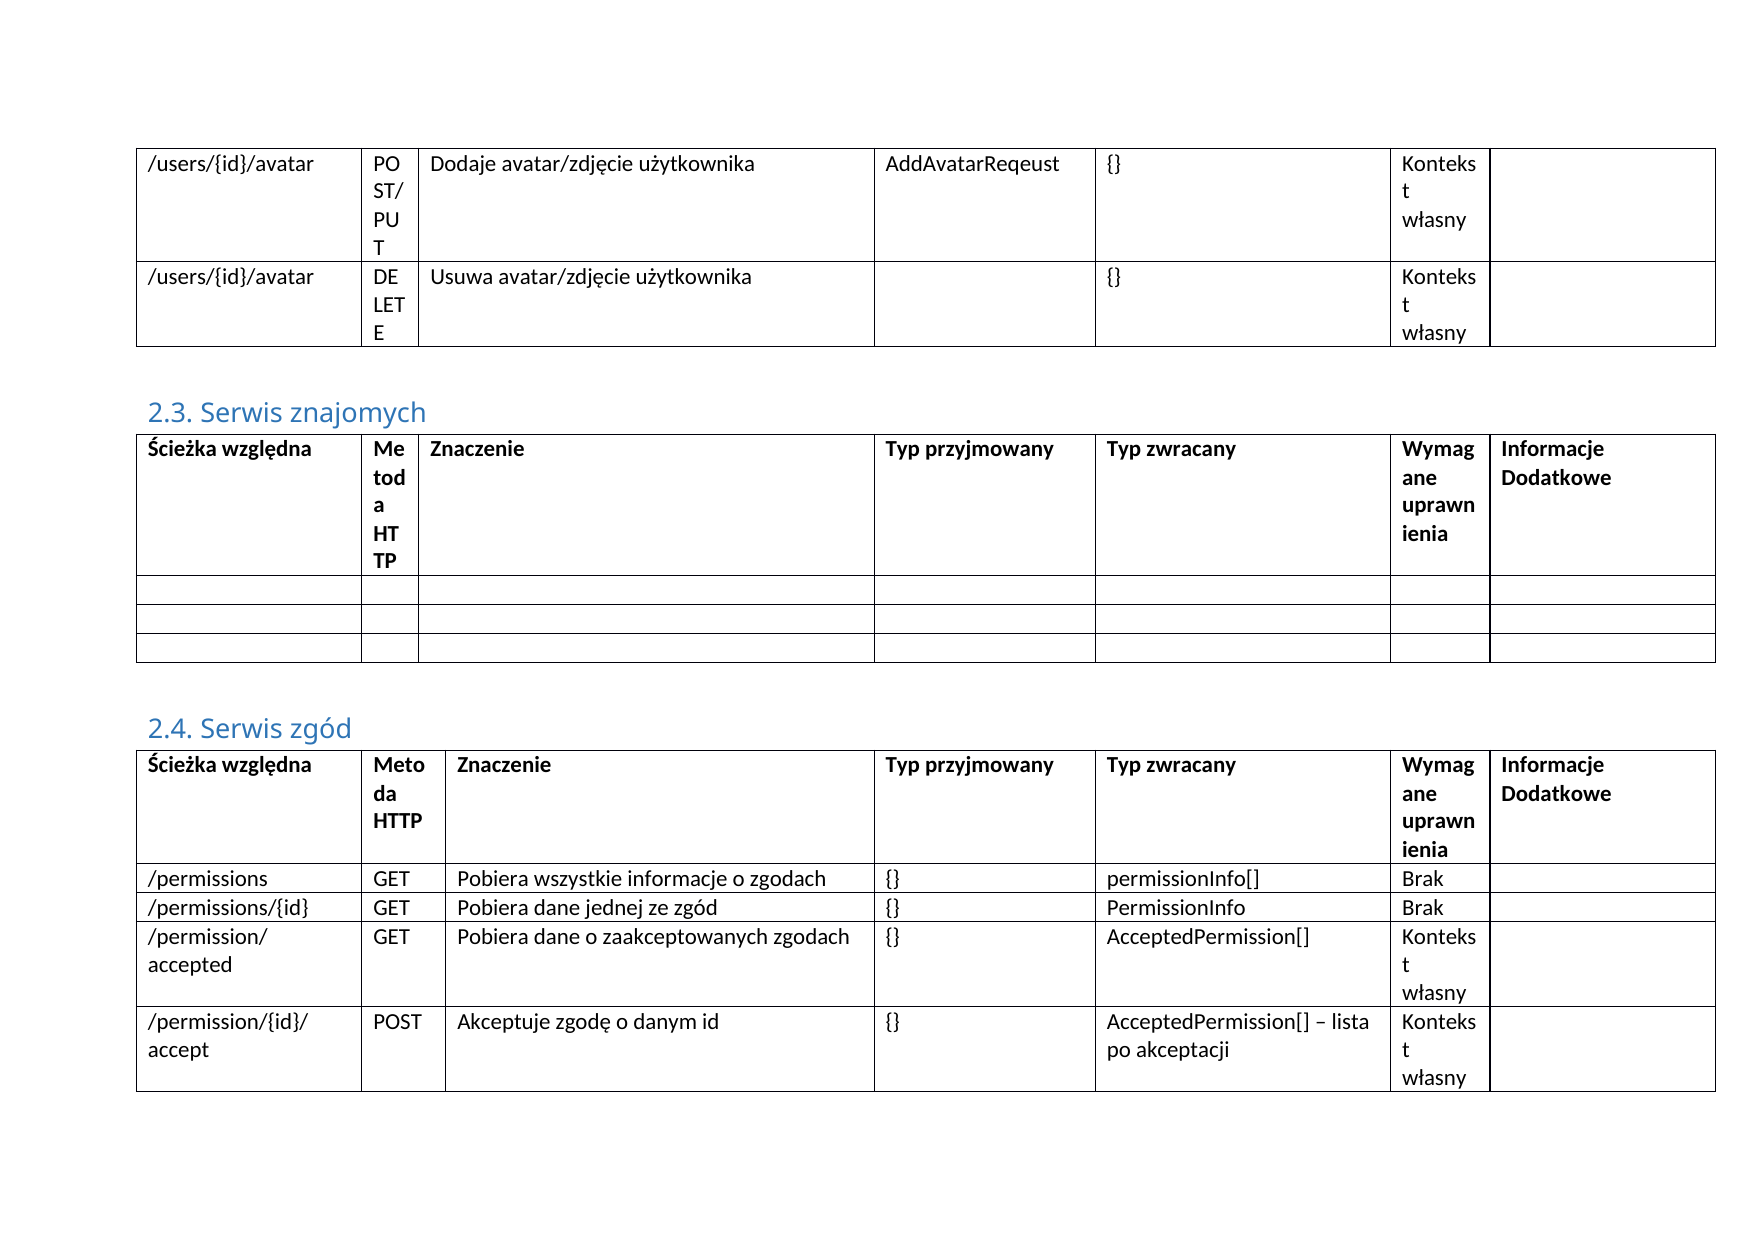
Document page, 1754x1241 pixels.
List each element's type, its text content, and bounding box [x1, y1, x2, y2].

table_cell Kontekst własny [1391, 922, 1489, 1006]
table_cell [1391, 605, 1489, 633]
table_cell [137, 576, 361, 604]
table_cell [419, 576, 874, 604]
table_cell [362, 576, 418, 604]
table_cell {} [1096, 149, 1390, 261]
table_cell [1491, 893, 1715, 921]
table_cell [1096, 605, 1390, 633]
table_cell {} [1096, 262, 1390, 346]
table_cell /permissions [137, 864, 361, 892]
table_cell [1491, 634, 1715, 662]
table_cell [1096, 576, 1390, 604]
table_header Typ zwracany [1096, 435, 1390, 575]
table_cell [1391, 576, 1489, 604]
table_cell Akceptuje zgodę o danym id [446, 1007, 874, 1091]
table_cell [875, 634, 1095, 662]
table_cell Kontekst własny [1391, 262, 1489, 346]
table_cell {} [875, 922, 1095, 1006]
table_header Typ przyjmowany [875, 751, 1095, 863]
table_cell /permission/{id}/accept [137, 1007, 361, 1091]
table_cell [137, 605, 361, 633]
table_cell [1491, 864, 1715, 892]
table_cell Brak [1391, 864, 1489, 892]
table_cell [1491, 922, 1715, 1006]
table_cell AcceptedPermission[] – lista po akceptacji [1096, 1007, 1390, 1091]
table_cell Kontekst własny [1391, 1007, 1489, 1091]
table_header Ścieżka względna [137, 751, 361, 863]
table_header Znaczenie [446, 751, 874, 863]
table_cell PermissionInfo [1096, 893, 1390, 921]
table_cell [362, 634, 418, 662]
table_cell {} [875, 864, 1095, 892]
table_cell /users/{id}/avatar [137, 262, 361, 346]
table_cell Usuwa avatar/zdjęcie użytkownika [419, 262, 874, 346]
table_cell {} [875, 1007, 1095, 1091]
table_cell POST [362, 1007, 445, 1091]
table_cell Dodaje avatar/zdjęcie użytkownika [419, 149, 874, 261]
table_header Typ zwracany [1096, 751, 1390, 863]
table_cell [1391, 634, 1489, 662]
table_cell Pobiera wszystkie informacje o zgodach [446, 864, 874, 892]
subtitle 2.4. Serwis zgód [148, 710, 1606, 747]
table_cell AddAvatarReqeust [875, 149, 1095, 261]
table_cell permissionInfo[] [1096, 864, 1390, 892]
table_cell [1491, 576, 1715, 604]
table_cell GET [362, 922, 445, 1006]
table_cell [875, 262, 1095, 346]
table_cell [875, 605, 1095, 633]
table_cell [1096, 634, 1390, 662]
table_header Typ przyjmowany [875, 435, 1095, 575]
table_cell Pobiera dane o zaakceptowanych zgodach [446, 922, 874, 1006]
table_cell [1491, 1007, 1715, 1091]
table_cell GET [362, 864, 445, 892]
table_cell {} [875, 893, 1095, 921]
table_cell [1491, 149, 1715, 261]
table_cell /permissions/{id} [137, 893, 361, 921]
table_cell /permission/accepted [137, 922, 361, 1006]
table_cell [137, 634, 361, 662]
table_cell [875, 576, 1095, 604]
table_header Wymagane uprawnienia [1391, 435, 1489, 575]
table_header Informacje Dodatkowe [1491, 751, 1715, 863]
table_header Metoda HTTP [362, 435, 418, 575]
table_header Metoda HTTP [362, 751, 445, 863]
table_header Wymagane uprawnienia [1391, 751, 1489, 863]
table_cell [362, 605, 418, 633]
table_cell [419, 605, 874, 633]
table_header Informacje Dodatkowe [1491, 435, 1715, 575]
table_cell [1491, 605, 1715, 633]
table_cell AcceptedPermission[] [1096, 922, 1390, 1006]
subtitle 2.3. Serwis znajomych [148, 394, 1606, 431]
table_cell /users/{id}/avatar [137, 149, 361, 261]
table_cell GET [362, 893, 445, 921]
table_cell Kontekst własny [1391, 149, 1489, 261]
table_cell Brak [1391, 893, 1489, 921]
table_cell [419, 634, 874, 662]
table_header Ścieżka względna [137, 435, 361, 575]
table_header Znaczenie [419, 435, 874, 575]
table_cell Pobiera dane jednej ze zgód [446, 893, 874, 921]
table_cell DELETE [362, 262, 418, 346]
table_cell [1491, 262, 1715, 346]
table_cell POST/PUT [362, 149, 418, 261]
